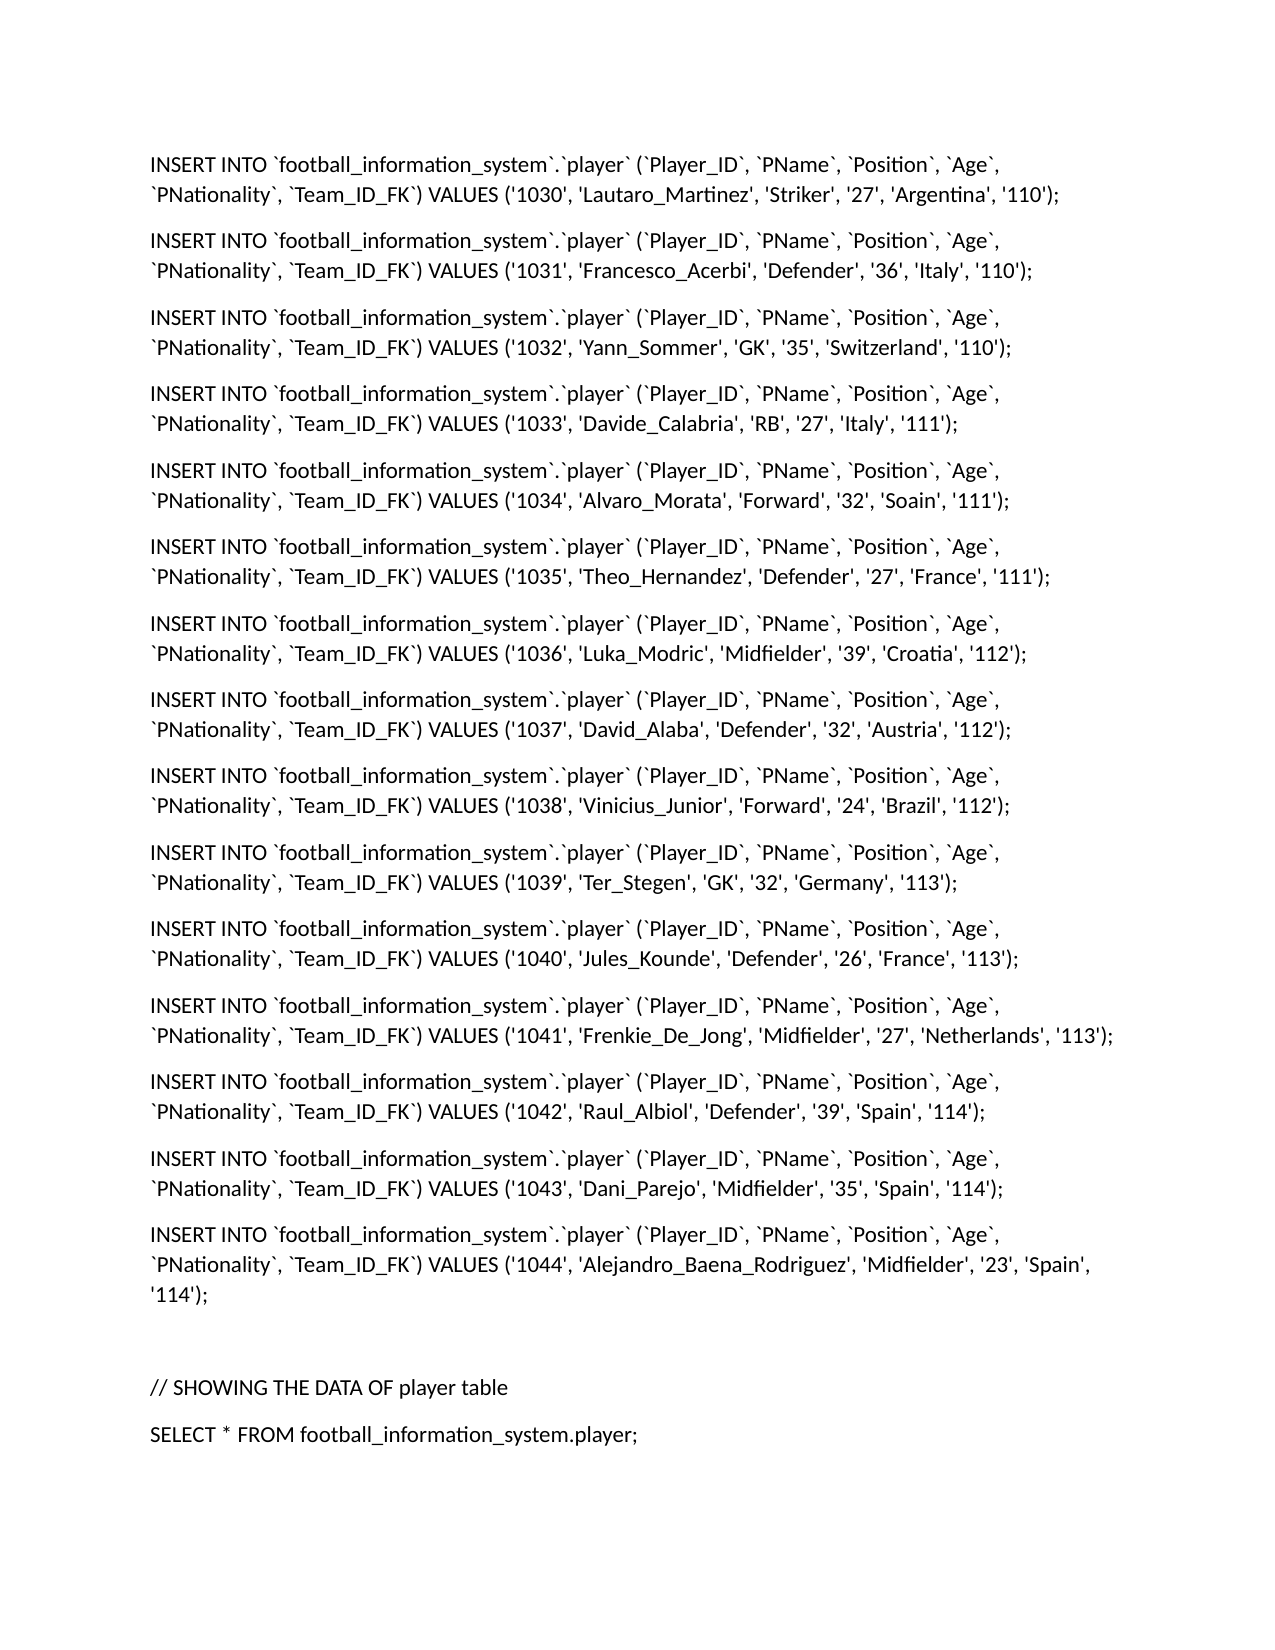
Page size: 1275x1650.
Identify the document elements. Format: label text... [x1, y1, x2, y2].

text INSERT INTO `football_information_system`.`player` (`Player_ID`, `PName`, `Position`, `Age`, `PNationality`, `Team_ID_FK`) VALUES ('1030', 'Lautaro_Martinez', 'Striker', '27', 'Argentina', '110'); [150, 150, 1125, 208]
text INSERT INTO `football_information_system`.`player` (`Player_ID`, `PName`, `Position`, `Age`, `PNationality`, `Team_ID_FK`) VALUES ('1036', 'Luka_Modric', 'Midfielder', '39', 'Croatia', '112'); [150, 609, 1125, 667]
text INSERT INTO `football_information_system`.`player` (`Player_ID`, `PName`, `Position`, `Age`, `PNationality`, `Team_ID_FK`) VALUES ('1041', 'Frenkie_De_Jong', 'Midfielder', '27', 'Netherlands', '113'); [150, 991, 1125, 1049]
text INSERT INTO `football_information_system`.`player` (`Player_ID`, `PName`, `Position`, `Age`, `PNationality`, `Team_ID_FK`) VALUES ('1035', 'Theo_Hernandez', 'Defender', '27', 'France', '111'); [150, 532, 1125, 590]
text // SHOWING THE DATA OF player table [150, 1373, 1125, 1401]
text INSERT INTO `football_information_system`.`player` (`Player_ID`, `PName`, `Position`, `Age`, `PNationality`, `Team_ID_FK`) VALUES ('1042', 'Raul_Albiol', 'Defender', '39', 'Spain', '114'); [150, 1067, 1125, 1125]
text INSERT INTO `football_information_system`.`player` (`Player_ID`, `PName`, `Position`, `Age`, `PNationality`, `Team_ID_FK`) VALUES ('1044', 'Alejandro_Baena_Rodriguez', 'Midfielder', '23', 'Spain', '114'); [150, 1220, 1125, 1308]
text INSERT INTO `football_information_system`.`player` (`Player_ID`, `PName`, `Position`, `Age`, `PNationality`, `Team_ID_FK`) VALUES ('1032', 'Yann_Sommer', 'GK', '35', 'Switzerland', '110'); [150, 303, 1125, 361]
text INSERT INTO `football_information_system`.`player` (`Player_ID`, `PName`, `Position`, `Age`, `PNationality`, `Team_ID_FK`) VALUES ('1037', 'David_Alaba', 'Defender', '32', 'Austria', '112'); [150, 685, 1125, 743]
text INSERT INTO `football_information_system`.`player` (`Player_ID`, `PName`, `Position`, `Age`, `PNationality`, `Team_ID_FK`) VALUES ('1043', 'Dani_Parejo', 'Midfielder', '35', 'Spain', '114'); [150, 1144, 1125, 1202]
text SELECT * FROM football_information_system.player; [150, 1420, 1125, 1448]
text INSERT INTO `football_information_system`.`player` (`Player_ID`, `PName`, `Position`, `Age`, `PNationality`, `Team_ID_FK`) VALUES ('1039', 'Ter_Stegen', 'GK', '32', 'Germany', '113'); [150, 838, 1125, 896]
text INSERT INTO `football_information_system`.`player` (`Player_ID`, `PName`, `Position`, `Age`, `PNationality`, `Team_ID_FK`) VALUES ('1033', 'Davide_Calabria', 'RB', '27', 'Italy', '111'); [150, 379, 1125, 437]
text INSERT INTO `football_information_system`.`player` (`Player_ID`, `PName`, `Position`, `Age`, `PNationality`, `Team_ID_FK`) VALUES ('1040', 'Jules_Kounde', 'Defender', '26', 'France', '113'); [150, 914, 1125, 972]
text INSERT INTO `football_information_system`.`player` (`Player_ID`, `PName`, `Position`, `Age`, `PNationality`, `Team_ID_FK`) VALUES ('1031', 'Francesco_Acerbi', 'Defender', '36', 'Italy', '110'); [150, 226, 1125, 284]
text INSERT INTO `football_information_system`.`player` (`Player_ID`, `PName`, `Position`, `Age`, `PNationality`, `Team_ID_FK`) VALUES ('1034', 'Alvaro_Morata', 'Forward', '32', 'Soain', '111'); [150, 456, 1125, 514]
text INSERT INTO `football_information_system`.`player` (`Player_ID`, `PName`, `Position`, `Age`, `PNationality`, `Team_ID_FK`) VALUES ('1038', 'Vinicius_Junior', 'Forward', '24', 'Brazil', '112'); [150, 762, 1125, 819]
